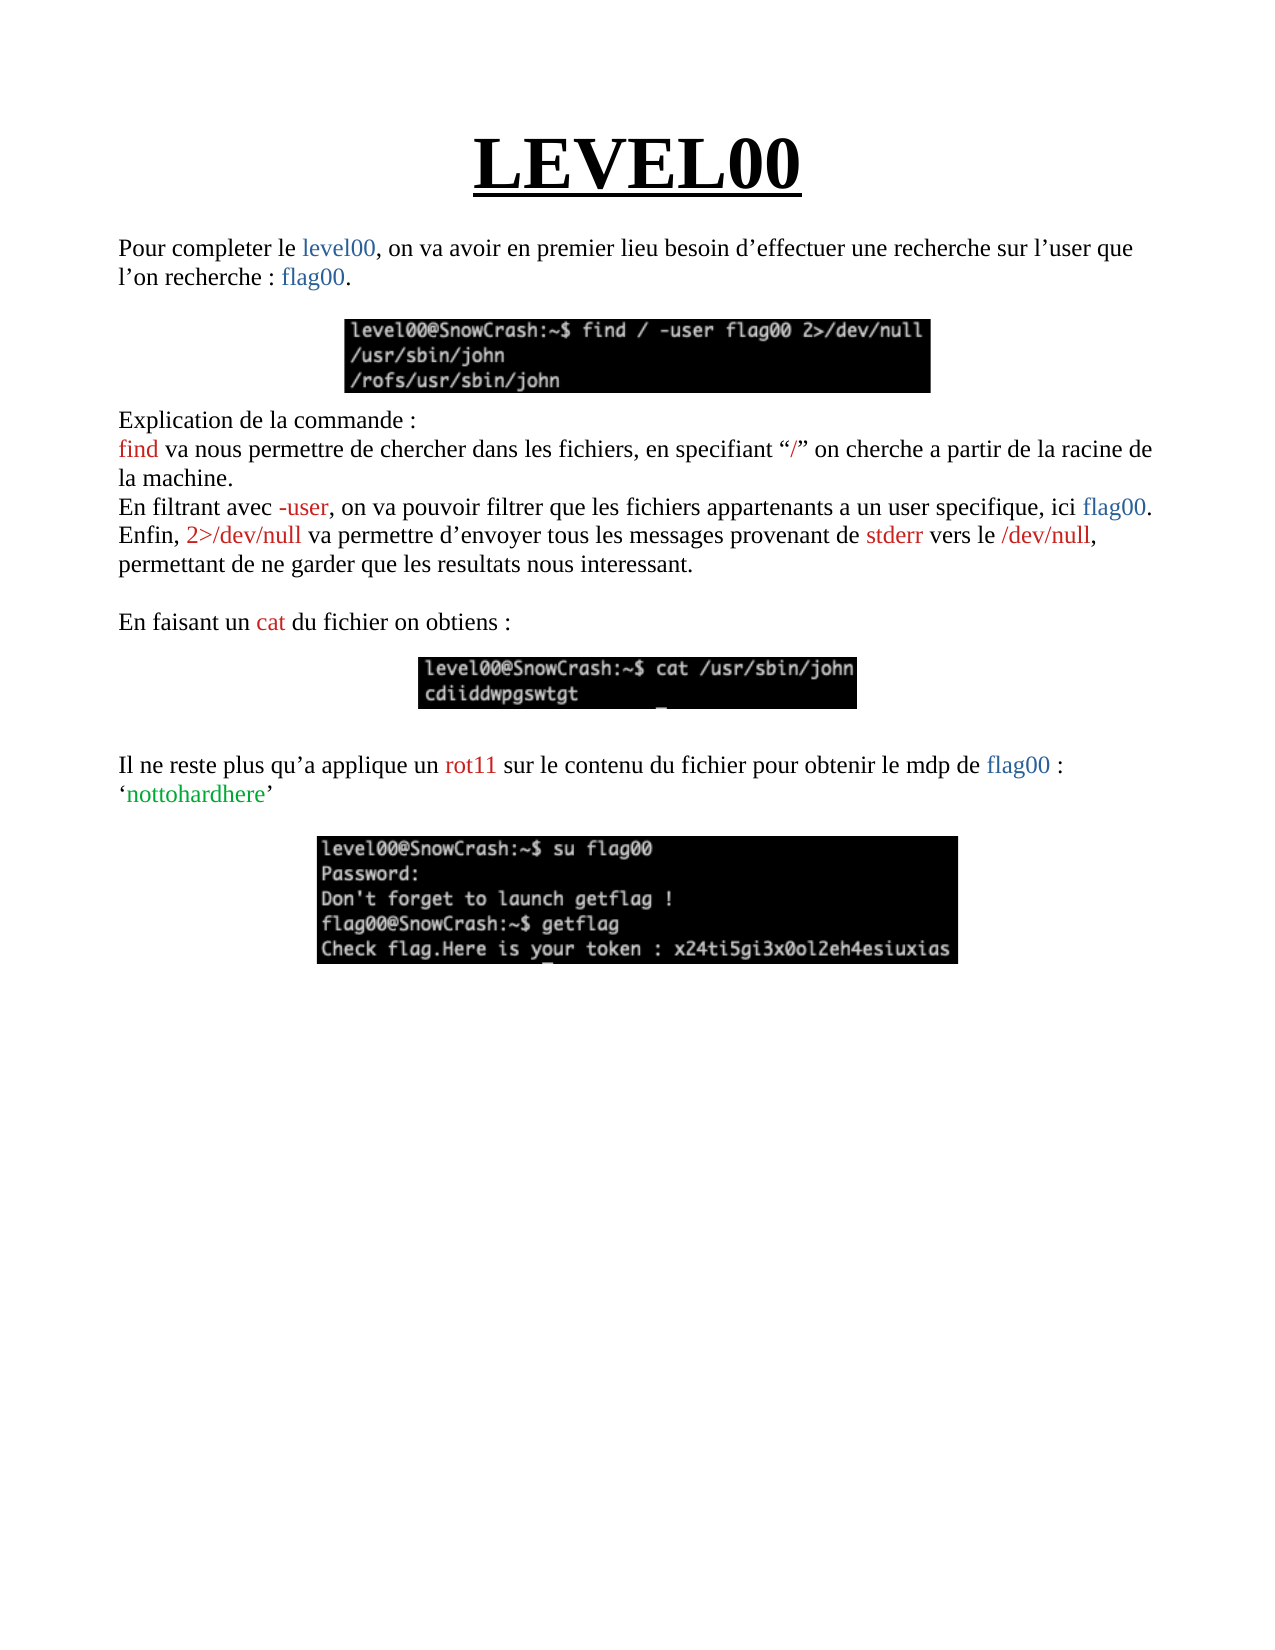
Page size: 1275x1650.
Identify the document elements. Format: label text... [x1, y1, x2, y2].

text Pour completer le level00, on va avoir en premier lieu besoin d’effectuer une recherche sur l’user que l’on recherche : flag00. [118, 233, 1157, 291]
text En filtrant avec -user, on va pouvoir filtrer que les fichiers appartenants a un user specifique, ici flag00. [118, 492, 1157, 521]
picture [344, 319, 931, 393]
text find va nous permettre de chercher dans les fichiers, en specifiant “/” on cherche a partir de la racine de la machine. [118, 434, 1157, 492]
text Enfin, 2>/dev/null va permettre d’envoyer tous les messages provenant de stderr vers le /dev/null, permettant de ne garder que les resultats nous interessant. [118, 521, 1157, 578]
picture [418, 657, 857, 709]
text En faisant un cat du fichier on obtiens : [118, 607, 1157, 636]
text LEVEL00 [118, 118, 1157, 204]
text Explication de la commande : [118, 406, 1157, 434]
picture [316, 836, 959, 964]
text Il ne reste plus qu’a applique un rot11 sur le contenu du fichier pour obtenir le mdp de flag00 : ‘nottohardhere’ [118, 751, 1157, 808]
